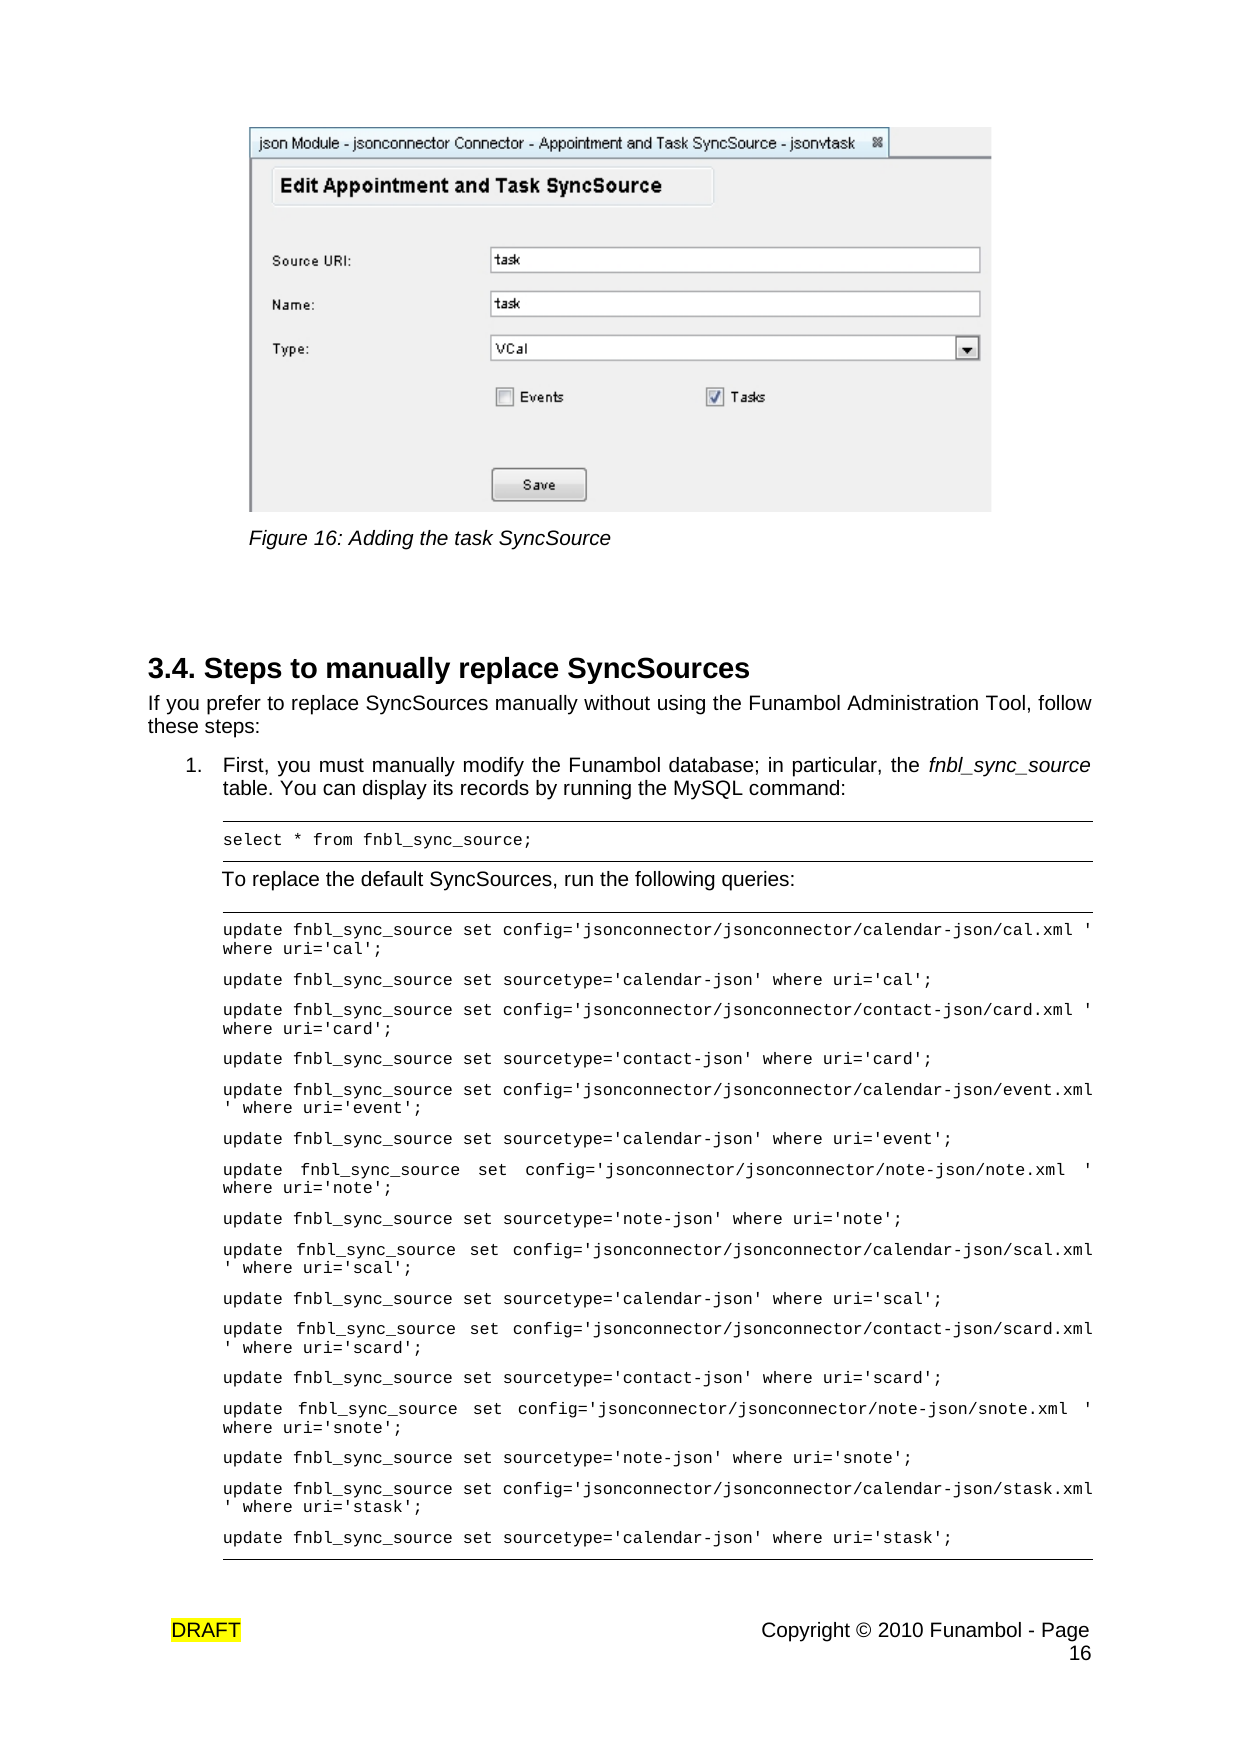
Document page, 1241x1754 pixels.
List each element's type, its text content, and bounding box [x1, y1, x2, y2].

list [232, 118, 1008, 559]
text update fnbl_sync_source set sourcetype='contact-json' where uri='scard'; [223, 1360, 1093, 1389]
text select * from fnbl_sync_source; [223, 822, 1093, 861]
text update fnbl_sync_source set config='jsonconnector/jsonconnector/calendar-json/cal.xml ' where uri='cal'; [223, 913, 1093, 959]
text update fnbl_sync_source set sourcetype='calendar-json' where uri='event'; [223, 1120, 1093, 1149]
text If you prefer to replace SyncSources manually without using the Funambol Administration Tool, follow these steps: [148, 691, 1093, 738]
text update fnbl_sync_source set sourcetype='calendar-json' where uri='cal'; [223, 961, 1093, 990]
text update fnbl_sync_source set sourcetype='note-json' where uri='note'; [223, 1200, 1093, 1229]
text update fnbl_sync_source set sourcetype='note-json' where uri='snote'; [223, 1439, 1093, 1469]
text update fnbl_sync_source set config='jsonconnector/jsonconnector/calendar-json/scal.xml ' where uri='scal'; [223, 1231, 1093, 1278]
text update fnbl_sync_source set sourcetype='calendar-json' where uri='scal'; [223, 1280, 1093, 1309]
text To replace the default SyncSources, run the following queries: [221, 867, 1093, 891]
text update fnbl_sync_source set config='jsonconnector/jsonconnector/note-json/note.xml ' where uri='note'; [223, 1151, 1093, 1199]
subtitle Steps to manually replace SyncSources [148, 652, 1093, 685]
picture [248, 127, 992, 512]
text update fnbl_sync_source set config='jsonconnector/jsonconnector/note-json/snote.xml ' where uri='snote'; [223, 1390, 1093, 1438]
list Figure 16: Adding the task SyncSource [249, 512, 991, 550]
text update fnbl_sync_source set config='jsonconnector/jsonconnector/contact-json/scard.xml ' where uri='scard'; [223, 1311, 1093, 1358]
list First, you must manually modify the Funambol database; in particular, the fnbl_sync_source table. You can display its records by running the MySQL command: [185, 753, 1093, 800]
text update fnbl_sync_source set sourcetype='contact-json' where uri='card'; [223, 1041, 1093, 1070]
text update fnbl_sync_source set sourcetype='calendar-json' where uri='stask'; [223, 1519, 1093, 1559]
text update fnbl_sync_source set config='jsonconnector/jsonconnector/calendar-json/stask.xml ' where uri='stask'; [223, 1470, 1093, 1518]
text update fnbl_sync_source set config='jsonconnector/jsonconnector/contact-json/card.xml ' where uri='card'; [223, 991, 1093, 1039]
text update fnbl_sync_source set config='jsonconnector/jsonconnector/calendar-json/event.xml ' where uri='event'; [223, 1071, 1093, 1119]
